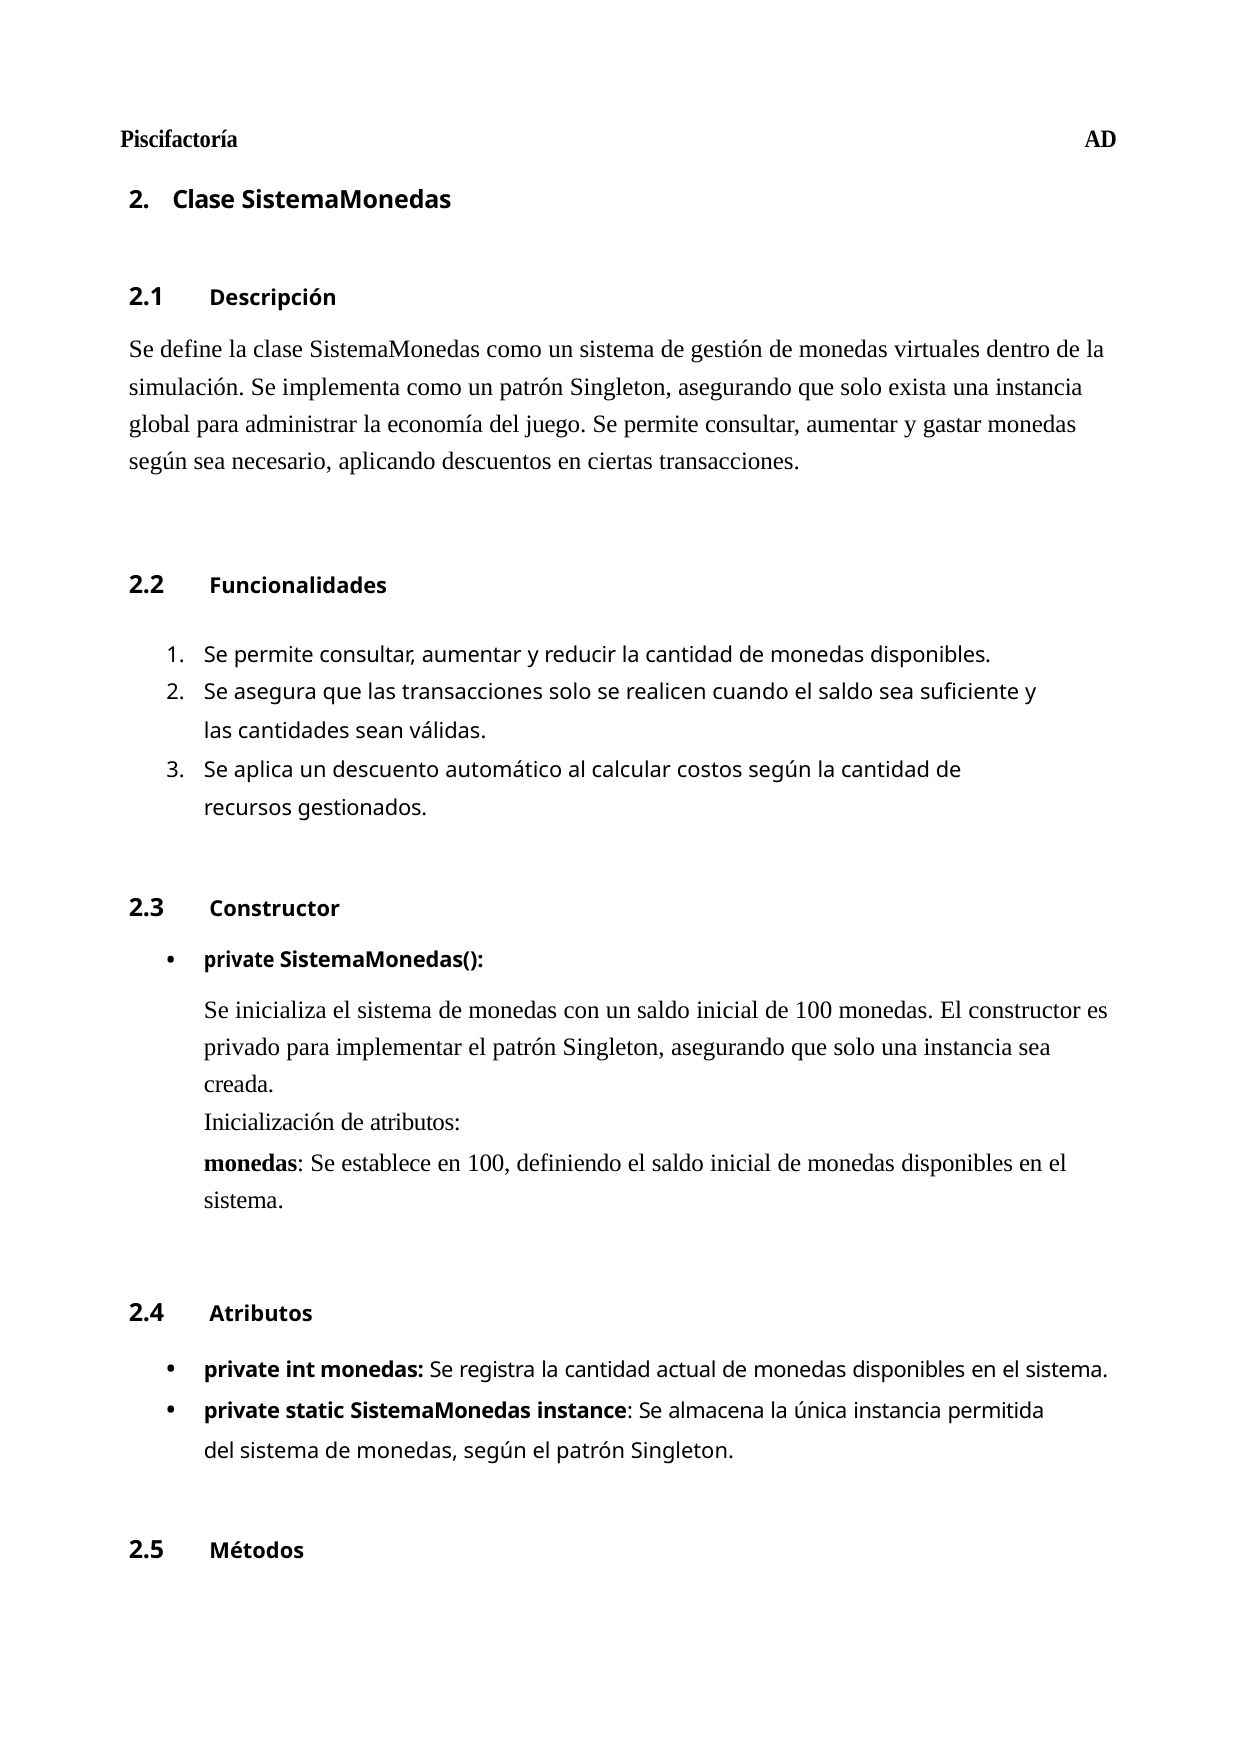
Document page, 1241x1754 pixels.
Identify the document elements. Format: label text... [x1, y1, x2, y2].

subtitle private SistemaMonedas(): [166, 944, 1122, 974]
list Se permite consultar, aumentar y reducir la cantidad de monedas disponibles. [166, 638, 1122, 668]
list private static SistemaMonedas instance: Se almacena la única instancia permitida del sistema de monedas, según el patrón Singleton. [166, 1392, 1059, 1465]
list Se asegura que las transacciones solo se realicen cuando el saldo sea suficiente y las cantidades sean válidas. [166, 676, 1054, 745]
subtitle Constructor [129, 889, 1122, 923]
subtitle Métodos [129, 1532, 1122, 1566]
subtitle Funcionalidades [129, 567, 1122, 601]
subtitle Atributos [129, 1295, 1122, 1329]
list private int monedas: Se registra la cantidad actual de monedas disponibles en el sistema. [166, 1350, 1122, 1384]
text Se inicializa el sistema de monedas con un saldo inicial de 100 monedas. El constructor es privado para implementar el patrón Singleton, asegurando que solo una instancia sea creada. [204, 995, 1109, 1098]
list Se aplica un descuento automático al calcular costos según la cantidad de recursos gestionados. [166, 754, 1043, 822]
subtitle Clase SistemaMonedas [129, 182, 1122, 216]
text monedas: Se establece en 100, definiendo el saldo inicial de monedas disponibles en el sistema. [204, 1148, 1122, 1214]
text Se define la clase SistemaMonedas como un sistema de gestión de monedas virtuales dentro de la simulación. Se implementa como un patrón Singleton, asegurando que solo exista una instancia global para administrar la economía del juego. Se permite consultar, aumentar y gastar monedas según sea necesario, aplicando descuentos en ciertas transacciones. [129, 334, 1105, 475]
subtitle Descripción [129, 279, 1122, 313]
text Inicialización de atributos: [204, 1107, 1122, 1136]
